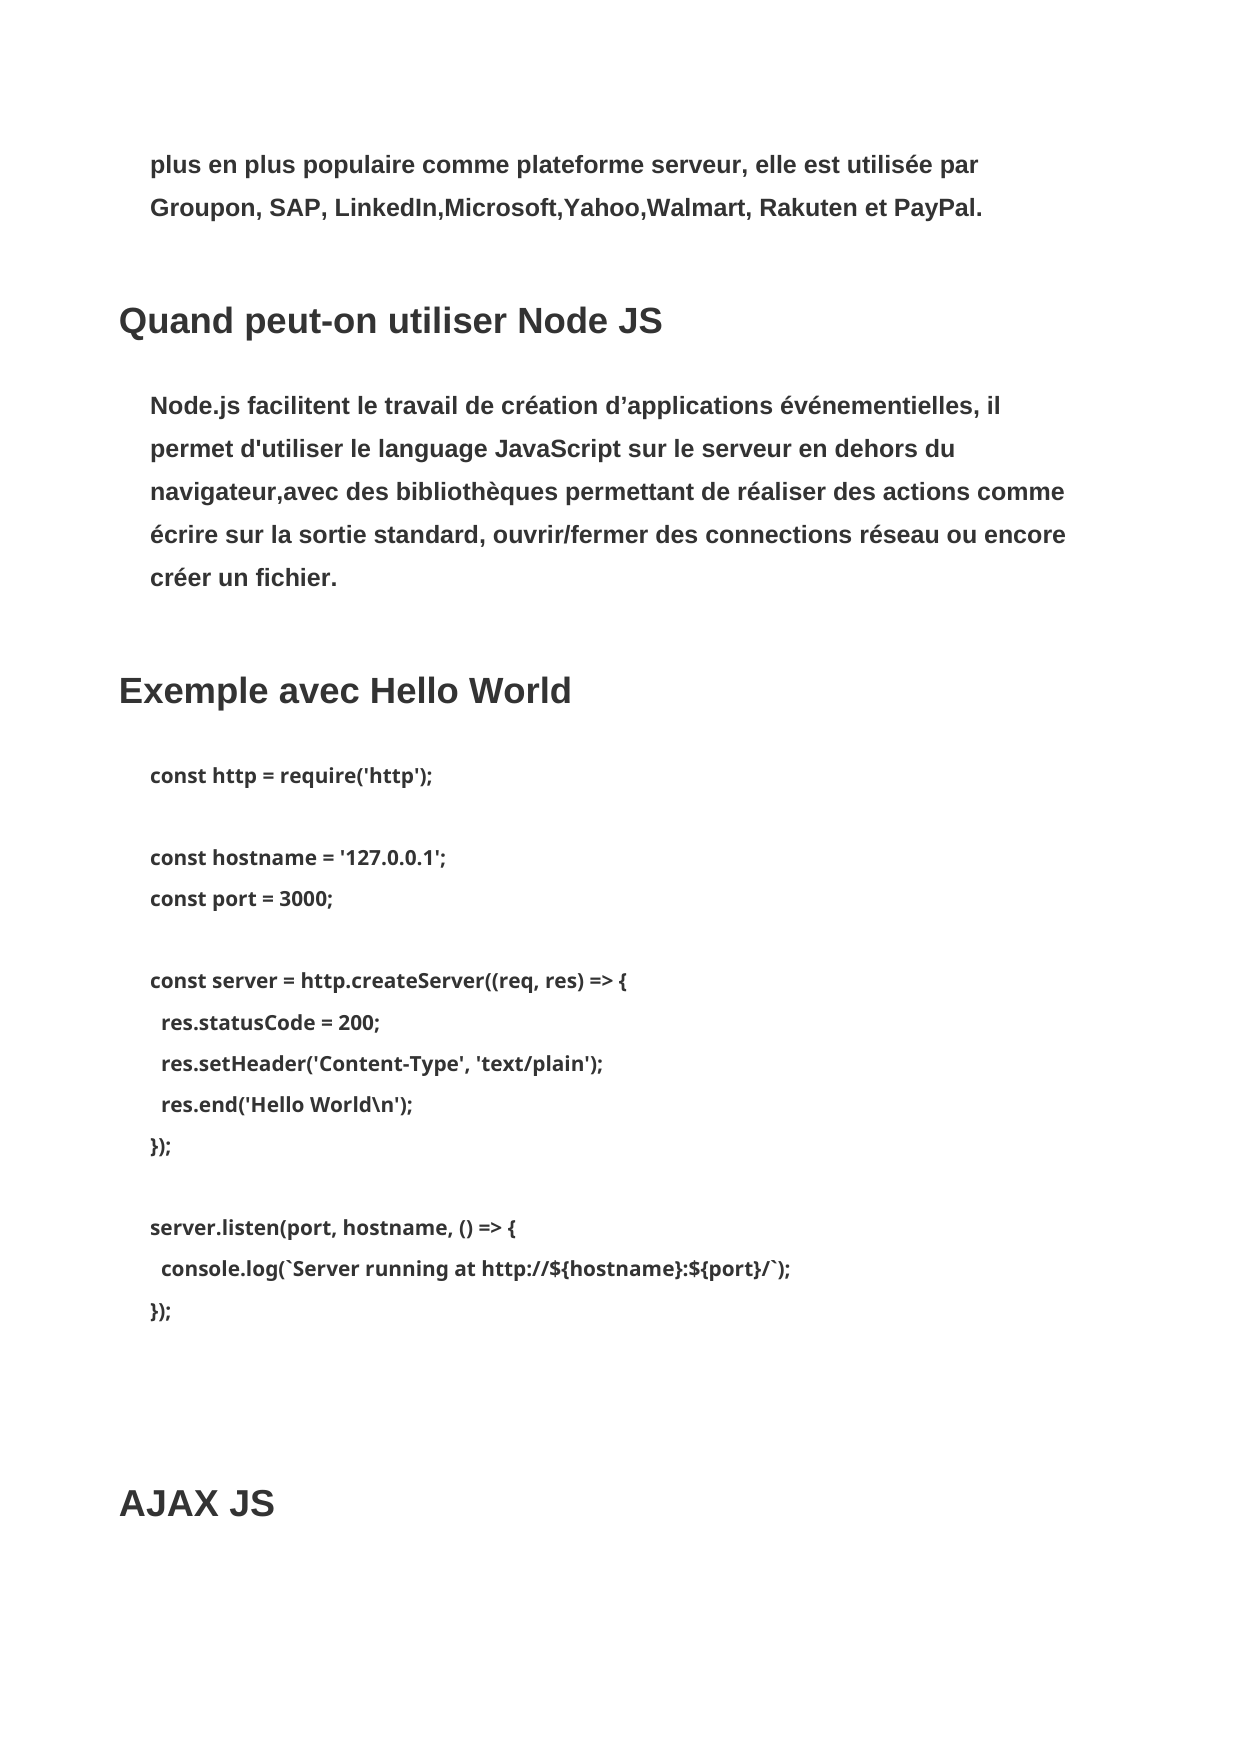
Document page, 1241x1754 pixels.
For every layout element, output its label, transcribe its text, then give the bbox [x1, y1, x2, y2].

subtitle AJAX JS [119, 1482, 1090, 1525]
text plus en plus populaire comme plateforme serveur, elle est utilisée par Groupon, SAP, LinkedIn,Microsoft,Yahoo,Walmart, Rakuten et PayPal. [150, 150, 1090, 222]
text Node.js facilitent le travail de création d’applications événementielles, il permet d'utiliser le language JavaScript sur le serveur en dehors du navigateur,avec des bibliothèques permettant de réaliser des actions comme écrire sur la sortie standard, ouvrir/fermer des connections réseau ou encore créer un fichier. [150, 391, 1090, 592]
subtitle Exemple avec Hello World [119, 669, 1090, 711]
text const http = require('http'); const hostname = '127.0.0.1'; const port = 3000; const server = http.createServer((req, res) => { res.statusCode = 200; res.setHeader('Content-Type', 'text/plain'); res.end('Hello World\n'); }); server.listen(port, hostname, () => { console.log(`Server running at http://${hostname}:${port}/`); }); [150, 761, 1090, 1406]
subtitle Quand peut-on utiliser Node JS [119, 299, 1090, 341]
